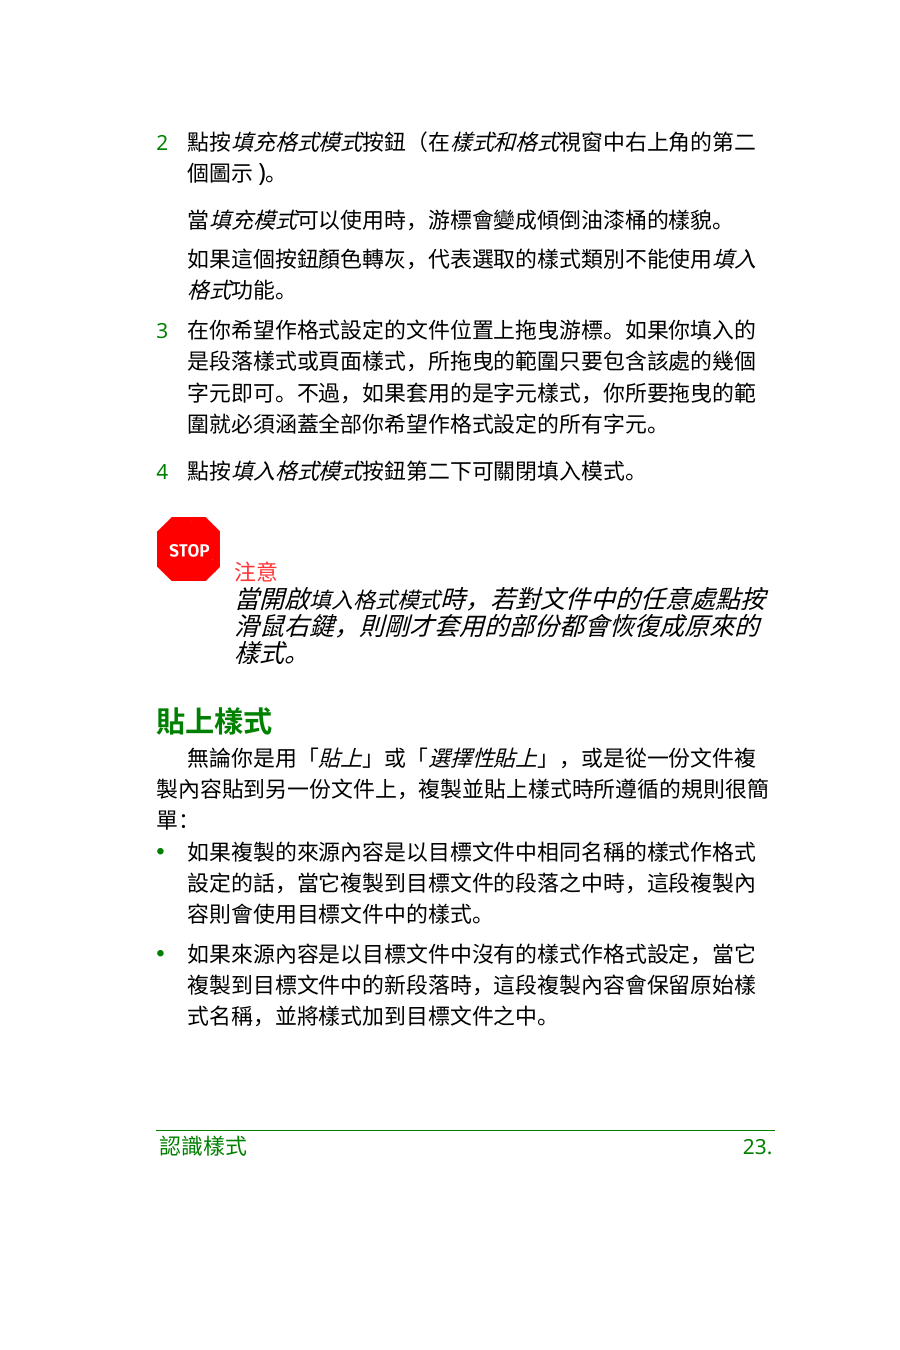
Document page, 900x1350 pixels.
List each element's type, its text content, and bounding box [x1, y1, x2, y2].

list 如果來源內容是以目標文件中沒有的樣式作格式設定，當它複製到目標文件中的新段落時，這段複製內容會保留原始樣式名稱，並將樣式加到目標文件之中。 [156, 937, 775, 1031]
text 當開啟填入格式模式時，若對文件中的任意處點按滑鼠右鍵，則剛才套用的部份都會恢復成原來的樣式。 [234, 586, 775, 668]
text 當填充模式可以使用時，游標會變成傾倒油漆桶的樣貌。 [187, 203, 775, 234]
list 注意 [156, 517, 775, 586]
list 點按填充格式模式按鈕（在樣式和格式視窗中右上角的第二個圖示 )。 [156, 125, 775, 187]
subtitle 貼上樣式 [156, 699, 775, 741]
list 點按填入格式模式按鈕第二下可關閉填入模式。 [156, 454, 775, 485]
picture [157, 517, 220, 581]
text 如果這個按鈕顏色轉灰，代表選取的樣式類別不能使用填入格式功能。 [187, 243, 775, 305]
text 無論你是用「貼上」或「選擇性貼上」，或是從一份文件複製內容貼到另一份文件上，複製並貼上樣式時所遵循的規則很簡單： [156, 741, 775, 835]
list 如果複製的來源內容是以目標文件中相同名稱的樣式作格式設定的話，當它複製到目標文件的段落之中時，這段複製內容則會使用目標文件中的樣式。 [156, 835, 775, 929]
list 在你希望作格式設定的文件位置上拖曳游標。如果你填入的是段落樣式或頁面樣式，所拖曳的範圍只要包含該處的幾個字元即可。不過，如果套用的是字元樣式，你所要拖曳的範圍就必須涵蓋全部你希望作格式設定的所有字元。 [156, 313, 775, 438]
